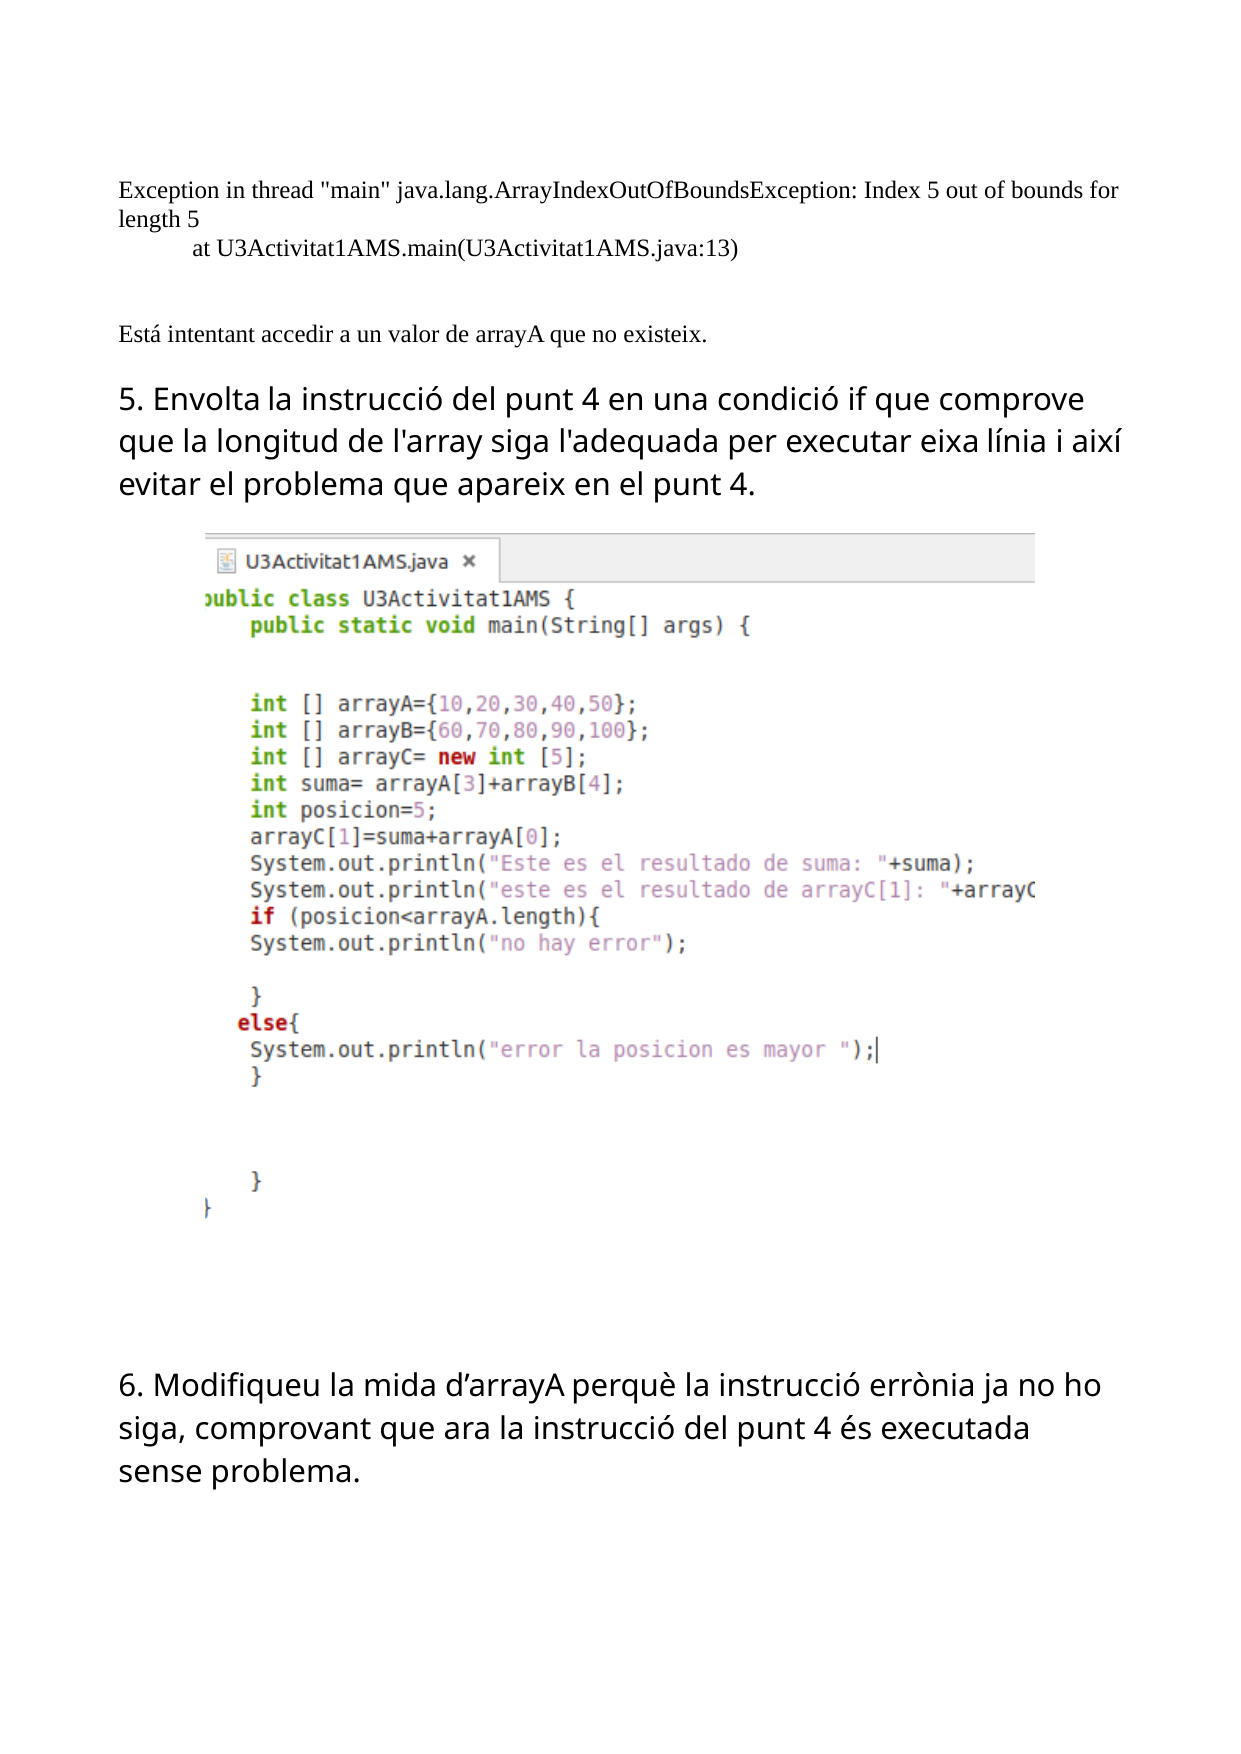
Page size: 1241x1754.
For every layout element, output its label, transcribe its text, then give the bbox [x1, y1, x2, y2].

text at U3Activitat1AMS.main(U3Activitat1AMS.java:13) [118, 233, 1122, 262]
text Exception in thread "main" java.lang.ArrayIndexOutOfBoundsException: Index 5 out of bounds for length 5 [118, 176, 1122, 233]
text 5. Envolta la instrucció del punt 4 en una condició if que comprove que la longitud de l'array siga l'adequada per executar eixa línia i així evitar el problema que apareix en el punt 4. [118, 377, 1122, 505]
text 6. Modifiqueu la mida d’arrayA perquè la instrucció errònia ja no ho siga, comprovant que ara la instrucció del punt 4 és executada sense problema. [118, 1363, 1122, 1491]
text Está intentant accedir a un valor de arrayA que no existeix. [118, 319, 1122, 348]
picture [205, 533, 1035, 1278]
